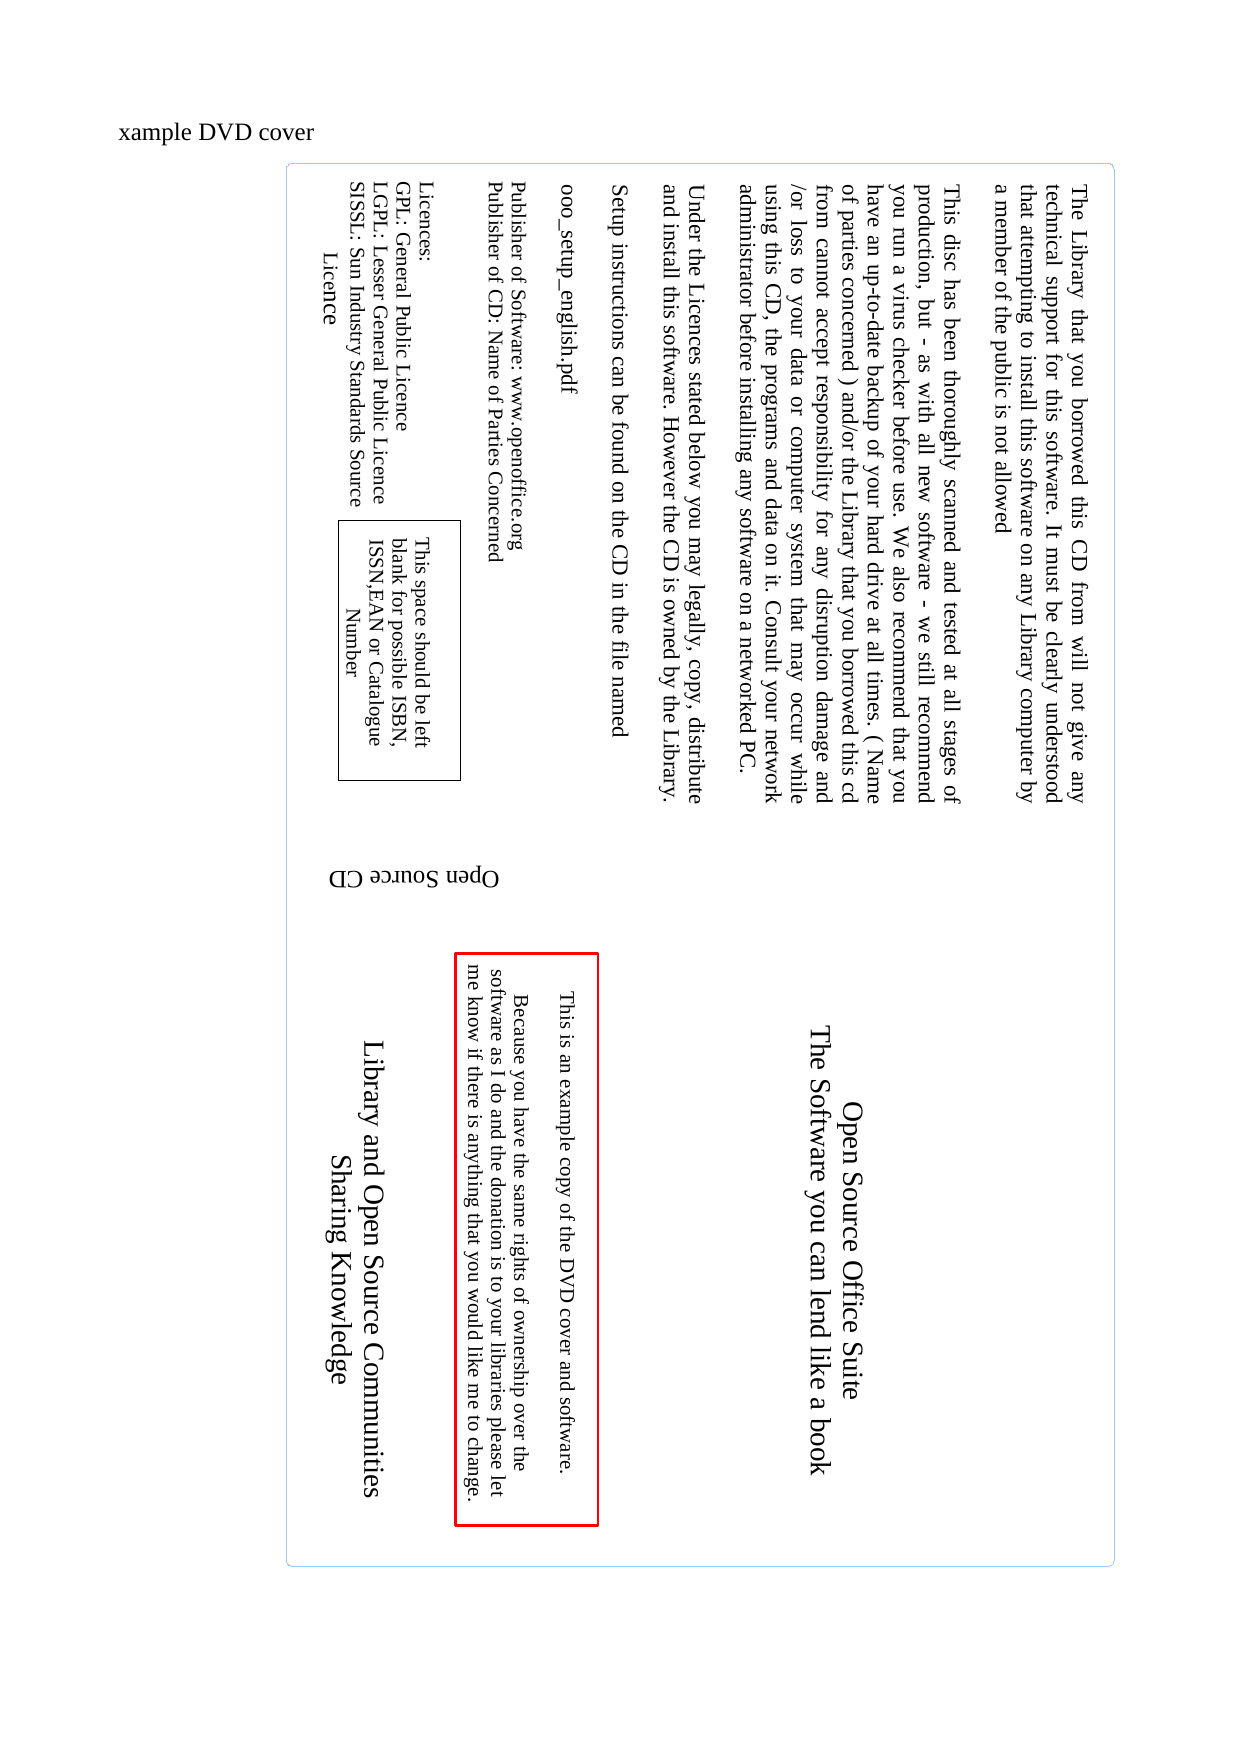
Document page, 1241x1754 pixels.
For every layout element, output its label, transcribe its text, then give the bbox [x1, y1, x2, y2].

text xample DVD cover [118, 118, 1120, 146]
